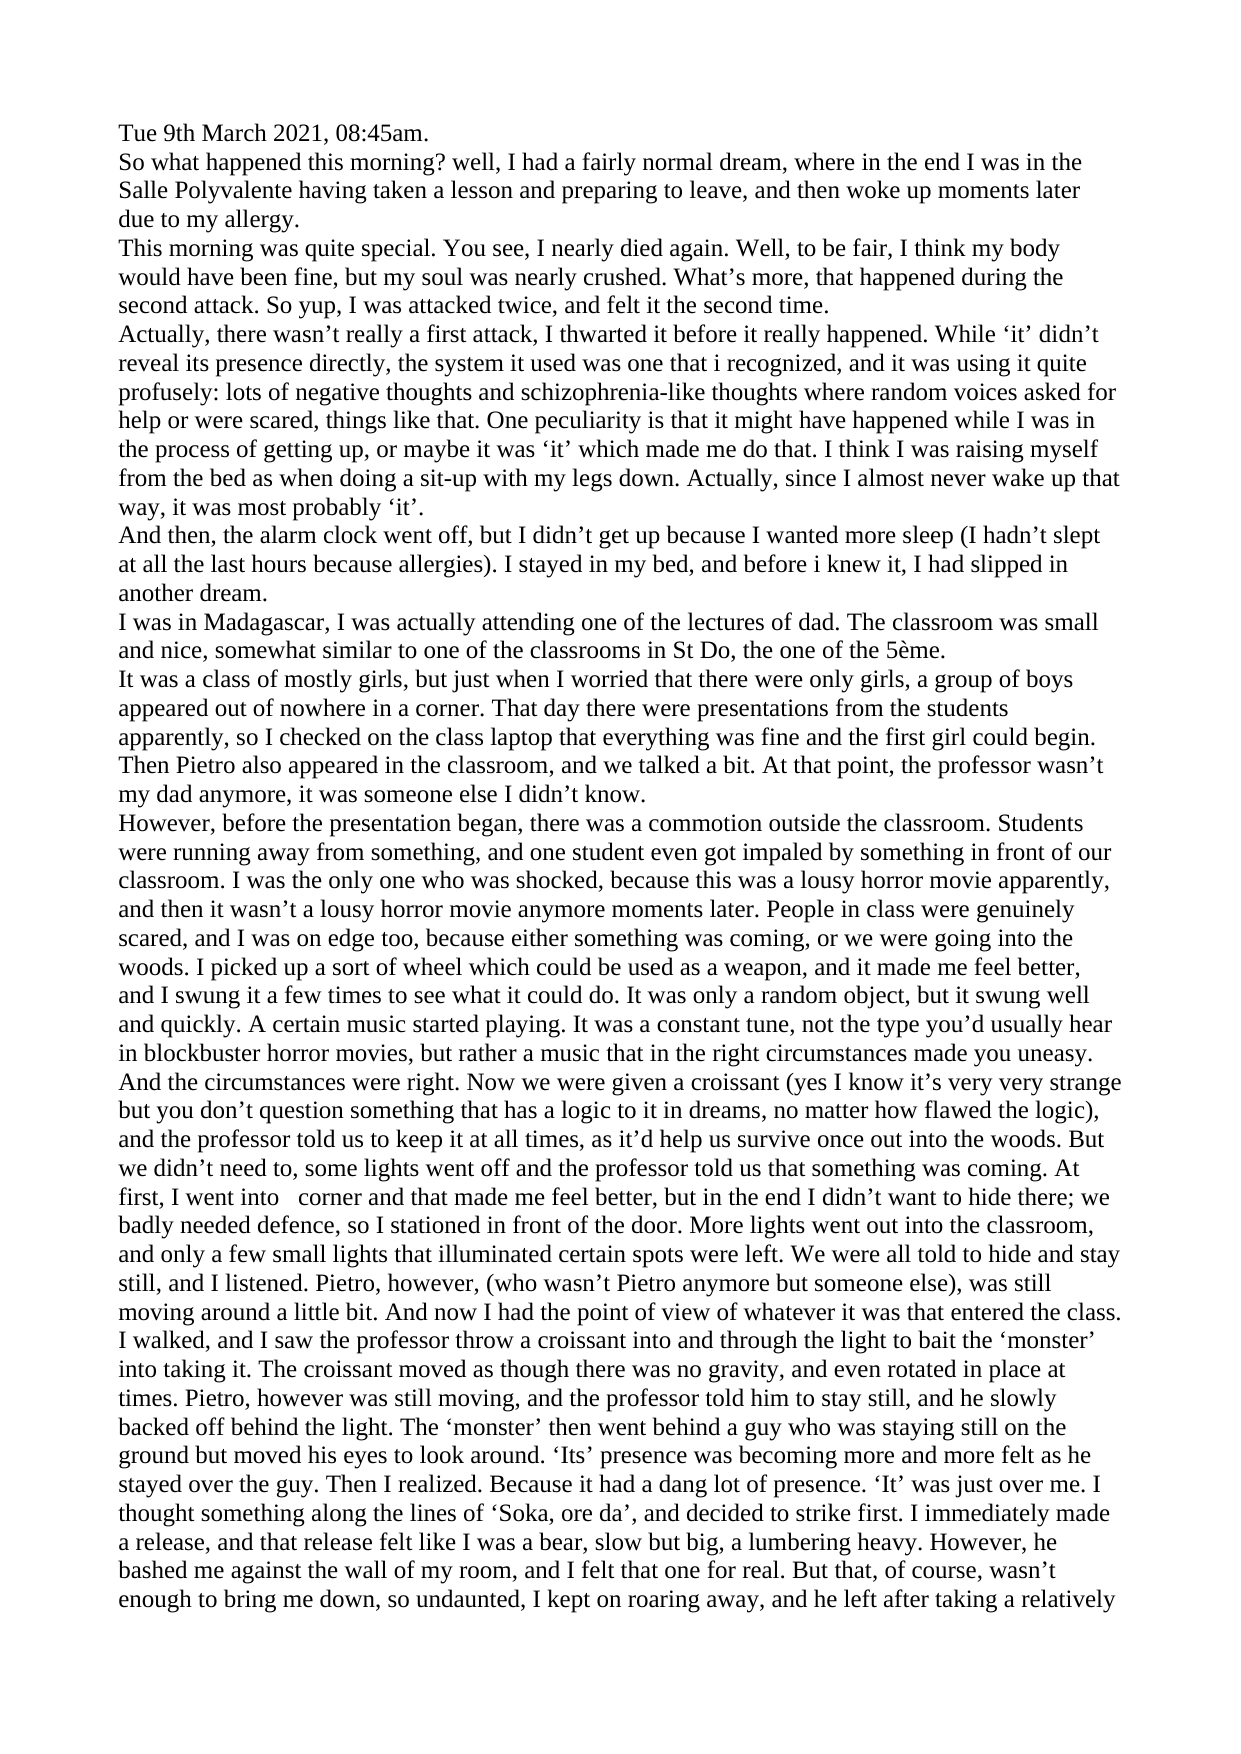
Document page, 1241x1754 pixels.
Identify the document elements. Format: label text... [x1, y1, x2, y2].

text This morning was quite special. You see, I nearly died again. Well, to be fair, I think my body would have been fine, but my soul was nearly crushed. What’s more, that happened during the second attack. So yup, I was attacked twice, and felt it the second time. [118, 233, 1122, 319]
text I was in Madagascar, I was actually attending one of the lectures of dad. The classroom was small and nice, somewhat similar to one of the classrooms in St Do, the one of the 5ème. [118, 607, 1122, 664]
text So what happened this morning? well, I had a fairly normal dream, where in the end I was in the Salle Polyvalente having taken a lesson and preparing to leave, and then woke up moments later due to my allergy. [118, 147, 1122, 233]
text However, before the presentation began, there was a commotion outside the classroom. Students were running away from something, and one student even got impaled by something in front of our classroom. I was the only one who was shocked, because this was a lousy horror movie apparently, and then it wasn’t a lousy horror movie anymore moments later. People in class were genuinely scared, and I was on edge too, because either something was coming, or we were going into the woods. I picked up a sort of wheel which could be used as a weapon, and it made me feel better, and I swung it a few times to see what it could do. It was only a random object, but it swung well and quickly. A certain music started playing. It was a constant tune, not the type you’d usually hear in blockbuster horror movies, but rather a music that in the right circumstances made you uneasy. And the circumstances were right. Now we were given a croissant (yes I know it’s very very strange but you don’t question something that has a logic to it in dreams, no matter how flawed the logic), and the professor told us to keep it at all times, as it’d help us survive once out into the woods. But we didn’t need to, some lights went off and the professor told us that something was coming. At first, I went into corner and that made me feel better, but in the end I didn’t want to hide there; we badly needed defence, so I stationed in front of the door. More lights went out into the classroom, and only a few small lights that illuminated certain spots were left. We were all told to hide and stay still, and I listened. Pietro, however, (who wasn’t Pietro anymore but someone else), was still moving around a little bit. And now I had the point of view of whatever it was that entered the class. I walked, and I saw the professor throw a croissant into and through the light to bait the ‘monster’ into taking it. The croissant moved as though there was no gravity, and even rotated in place at times. Pietro, however was still moving, and the professor told him to stay still, and he slowly backed off behind the light. The ‘monster’ then went behind a guy who was staying still on the ground but moved his eyes to look around. ‘Its’ presence was becoming more and more felt as he stayed over the guy. Then I realized. Because it had a dang lot of presence. ‘It’ was just over me. I thought something along the lines of ‘Soka, ore da’, and decided to strike first. I immediately made a release, and that release felt like I was a bear, slow but big, a lumbering heavy. However, he bashed me against the wall of my room, and I felt that one for real. But that, of course, wasn’t enough to bring me down, so undaunted, I kept on roaring away, and he left after taking a relatively [118, 808, 1122, 1613]
text It was a class of mostly girls, but just when I worried that there were only girls, a group of boys appeared out of nowhere in a corner. That day there were presentations from the students apparently, so I checked on the class laptop that everything was fine and the first girl could begin. Then Pietro also appeared in the classroom, and we talked a bit. At that point, the professor wasn’t my dad anymore, it was someone else I didn’t know. [118, 664, 1122, 808]
text And then, the alarm clock went off, but I didn’t get up because I wanted more sleep (I hadn’t slept at all the last hours because allergies). I stayed in my bed, and before i knew it, I had slipped in another dream. [118, 521, 1122, 607]
text Actually, there wasn’t really a first attack, I thwarted it before it really happened. While ‘it’ didn’t reveal its presence directly, the system it used was one that i recognized, and it was using it quite profusely: lots of negative thoughts and schizophrenia-like thoughts where random voices asked for help or were scared, things like that. One peculiarity is that it might have happened while I was in the process of getting up, or maybe it was ‘it’ which made me do that. I think I was raising myself from the bed as when doing a sit-up with my legs down. Actually, since I almost never wake up that way, it was most probably ‘it’. [118, 319, 1122, 521]
text Tue 9th March 2021, 08:45am. [118, 118, 1122, 147]
